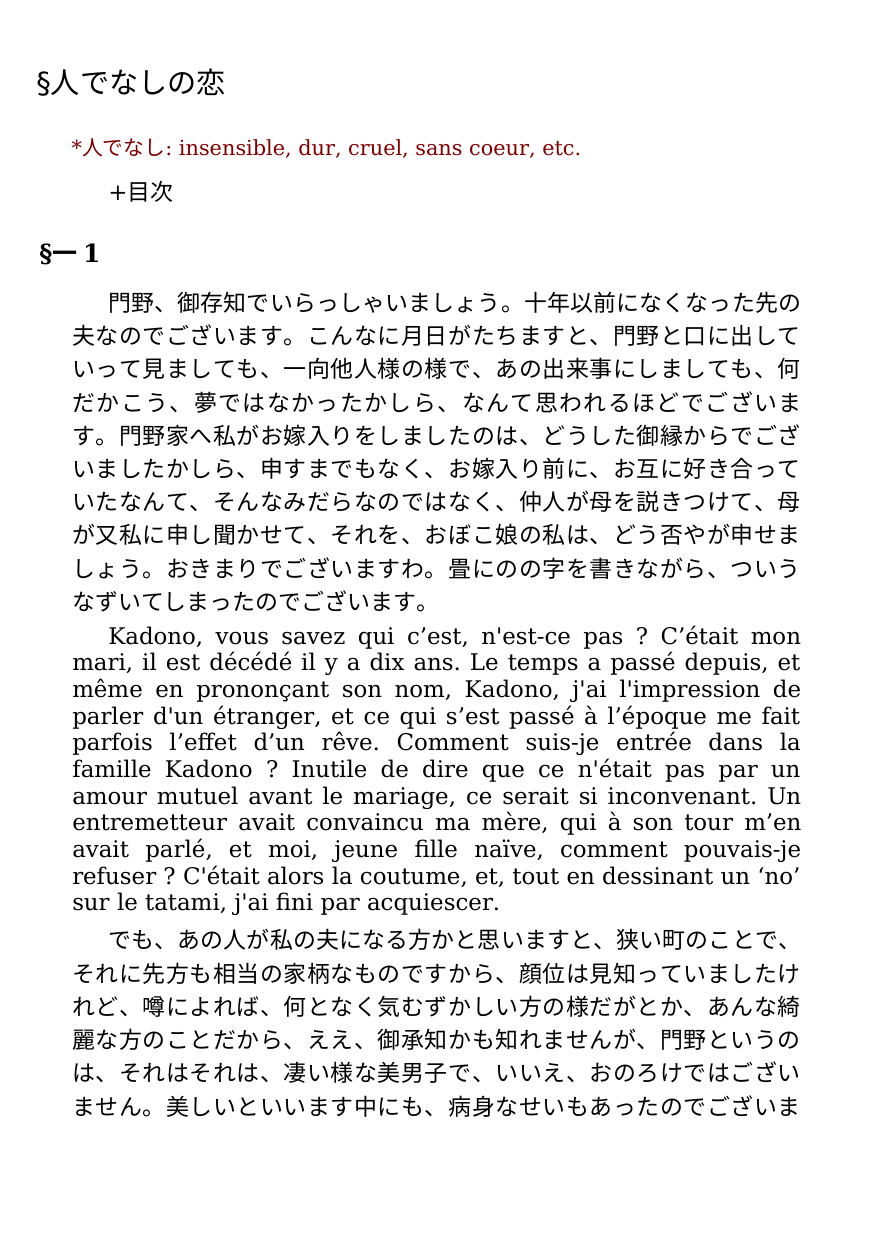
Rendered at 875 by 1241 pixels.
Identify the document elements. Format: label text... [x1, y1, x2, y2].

text でも、あの人が私の夫になる方かと思いますと、狭い町のことで、それに先方も相当の家柄なものですから、顔位は見知っていましたけれど、噂によれば、何となく気むずかしい方の様だがとか、あんな綺麗な方のことだから、ええ、御承知かも知れませんが、門野というのは、それはそれは、凄い様な美男子で、いいえ、おのろけではございません。美しいといいます中にも、病身なせいもあったのでございま [72, 922, 802, 1122]
subtitle §一 1 [36, 231, 838, 273]
text 門野、御存知でいらっしゃいましょう。十年以前になくなった先の夫なのでございます。こんなに月日がたちますと、門野と口に出していって見ましても、一向他人様の様で、あの出来事にしましても、何だかこう、夢ではなかったかしら、なんて思われるほどでございます。門野家へ私がお嫁入りをしましたのは、どうした御縁からでございましたかしら、申すまでもなく、お嫁入り前に、お互に好き合っていたなんて、そんなみだらなのではなく、仲人が母を説きつけて、母が又私に申し聞かせて、それを、おぼこ娘の私は、どう否やが申せましょう。おきまりでございますわ。畳にのの字を書きながら、ついうなずいてしまったのでございます。 [72, 285, 802, 617]
text *人でなし: insensible, dur, cruel, sans coeur, etc. [71, 132, 803, 162]
subtitle §人でなしの恋 [36, 60, 838, 102]
text Kadono, vous savez qui c’est, n'est-ce pas ? C’était mon mari, il est décédé il y a dix ans. Le temps a passé depuis, et même en prononçant son nom, Kadono, j'ai l'impression de parler d'un étranger, et ce qui s’est passé à l’époque me fait parfois l’effet d’un rêve. Comment suis-je entrée dans la famille Kadono ? Inutile de dire que ce n'était pas par un amour mutuel avant le mariage, ce serait si inconvenant. Un entremetteur avait convaincu ma mère, qui à son tour m’en avait parlé, et moi, jeune fille naïve, comment pouvais-je refuser ? C'était alors la coutume, et, tout en dessinant un ‘no’ sur le tatami, j'ai fini par acquiescer. [72, 623, 802, 916]
text +目次 [72, 174, 802, 207]
